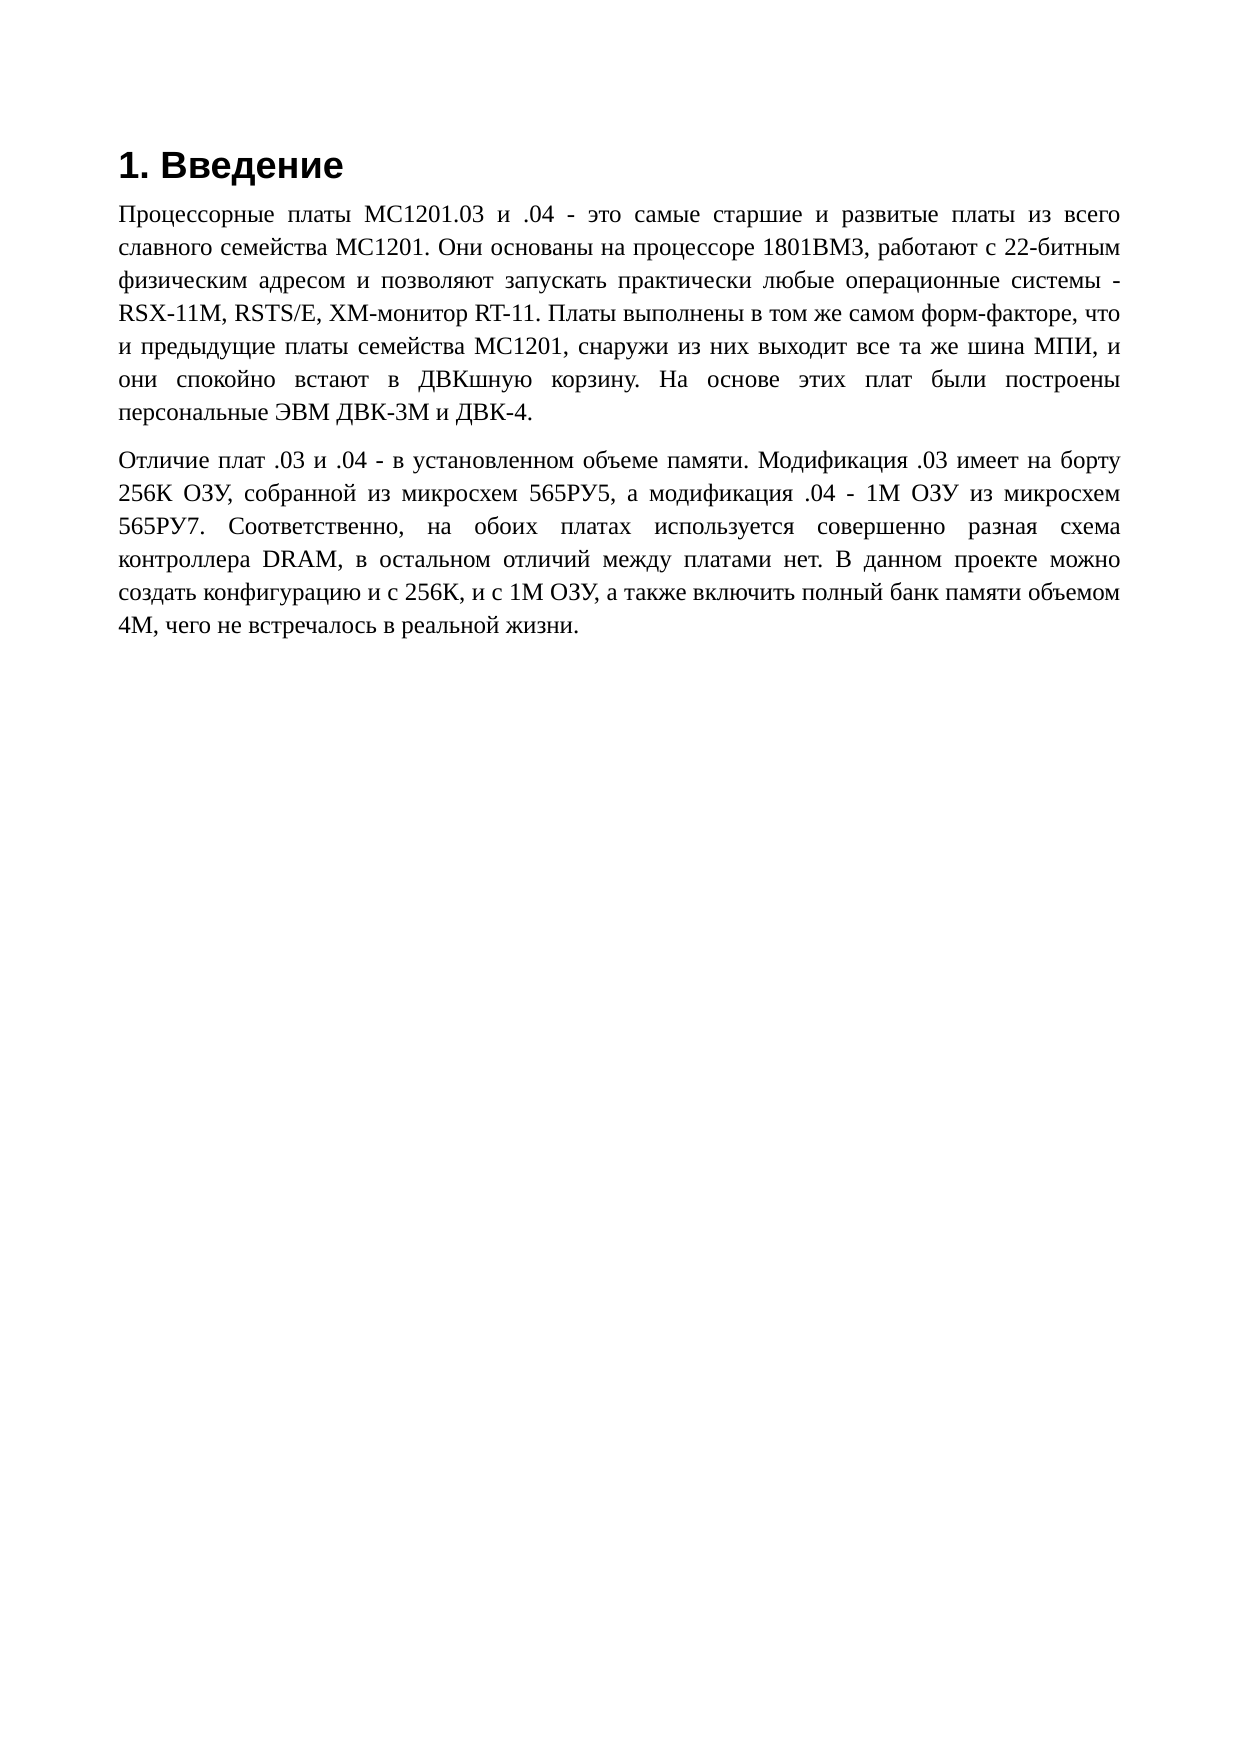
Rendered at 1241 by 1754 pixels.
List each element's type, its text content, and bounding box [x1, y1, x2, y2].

text Отличие плат .03 и .04 - в установленном объеме памяти. Модификация .03 имеет на борту 256К ОЗУ, собранной из микросхем 565РУ5, а модификация .04 - 1М ОЗУ из микросхем 565РУ7. Соответственно, на обоих платах используется совершенно разная схема контроллера DRAM, в остальном отличий между платами нет. В данном проекте можно создать конфигурацию и с 256К, и с 1М ОЗУ, а также включить полный банк памяти объемом 4М, чего не встречалось в реальной жизни. [118, 445, 1122, 639]
subtitle 1. Введение [118, 143, 1122, 187]
text Процессорные платы МС1201.03 и .04 - это самые старшие и развитые платы из всего славного семейства МС1201. Они основаны на процессоре 1801ВМ3, работают с 22-битным физическим адресом и позволяют запускать практически любые операционные системы - RSX-11M, RSTS/E, XM-монитор RT-11. Платы выполнены в том же самом форм-факторе, что и предыдущие платы семейства МС1201, снаружи из них выходит все та же шина МПИ, и они спокойно встают в ДВКшную корзину. На основе этих плат были построены персональные ЭВМ ДВК-3М и ДВК-4. [118, 199, 1122, 426]
